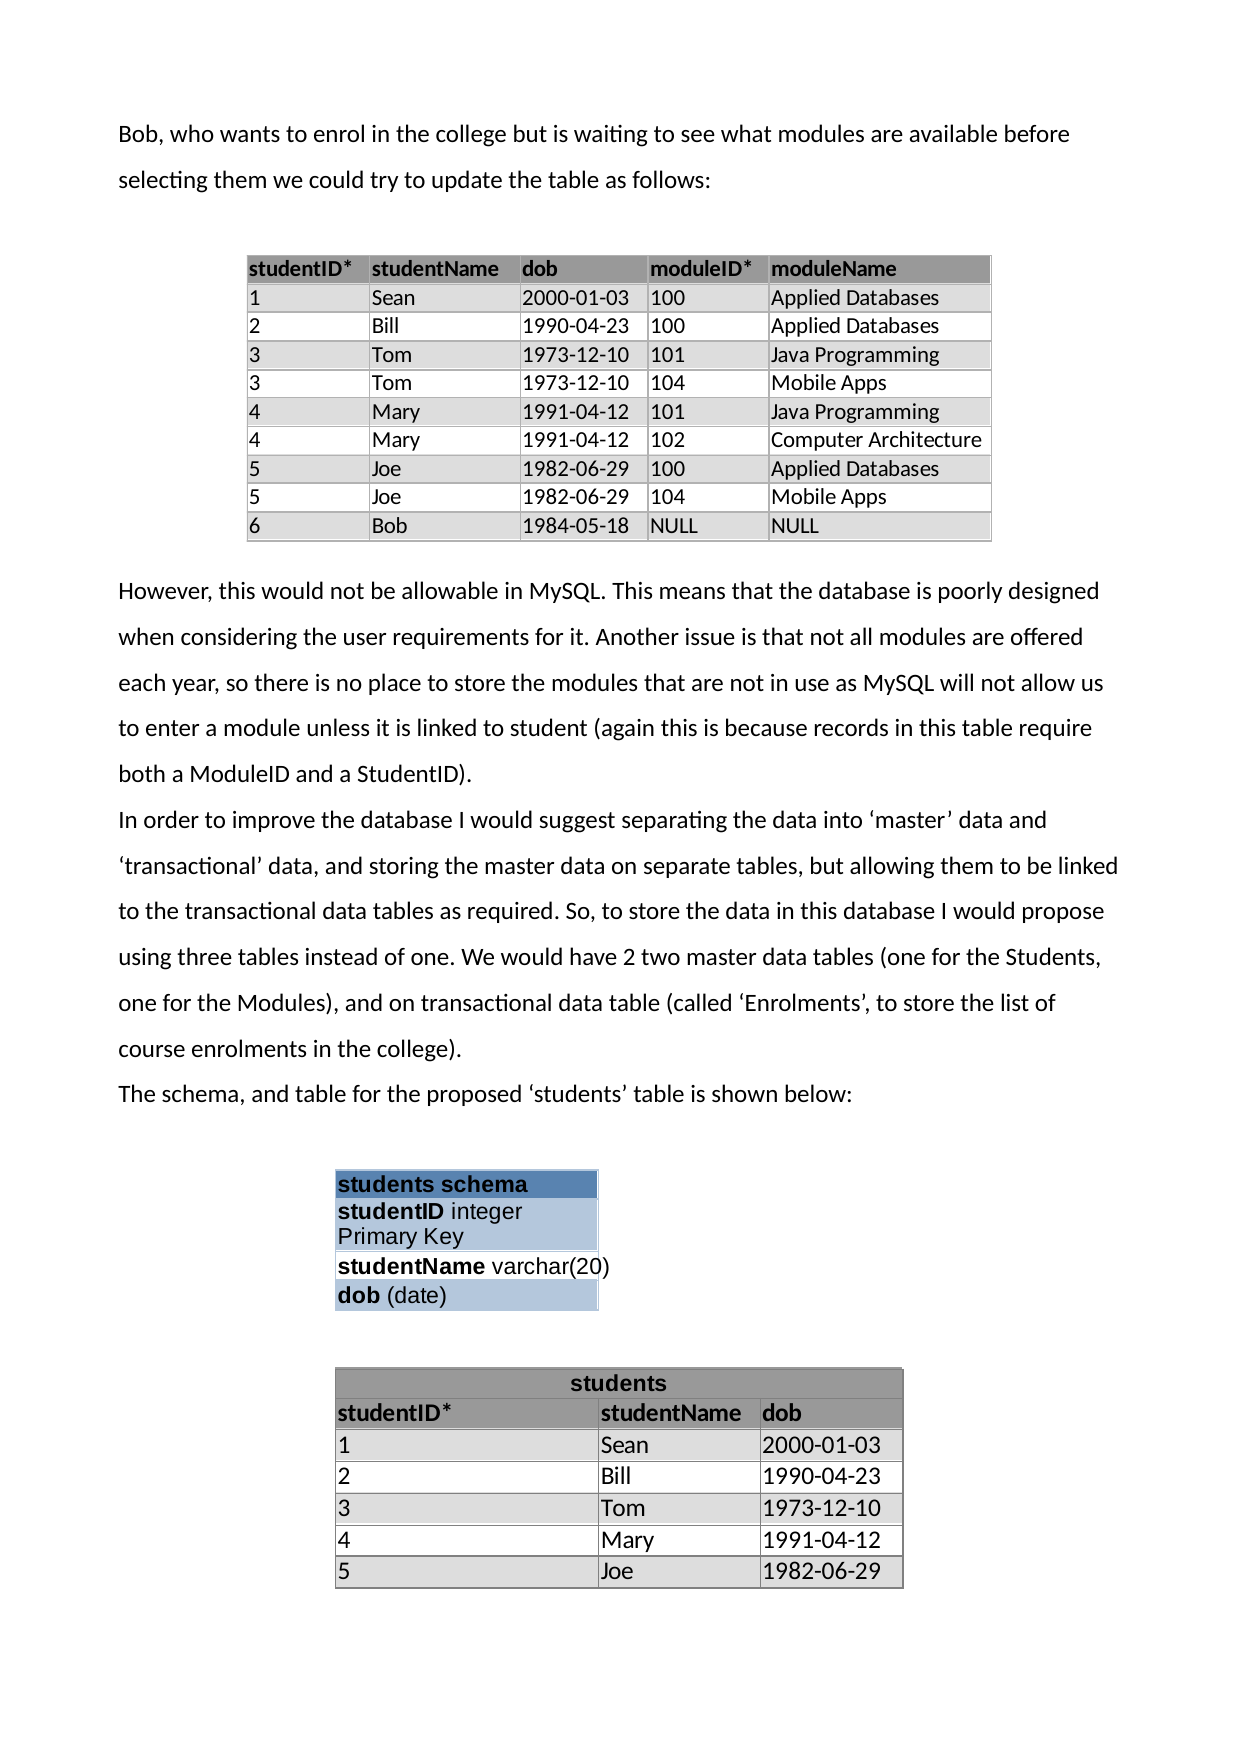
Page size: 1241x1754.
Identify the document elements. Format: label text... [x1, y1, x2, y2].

text In order to improve the database I would suggest separating the data into ‘master’ data and ‘transactional’ data, and storing the master data on separate tables, but allowing them to be linked to the transactional data tables as required. So, to store the data in this database I would propose using three tables instead of one. We would have 2 two master data tables (one for the Students, one for the Modules), and on transactional data table (called ‘Enrolments’, to store the list of course enrolments in the college). [118, 804, 1122, 1063]
text Bob, who wants to enrol in the college but is waiting to see what modules are available before selecting them we could try to update the table as follows: [118, 118, 1122, 194]
text However, this would not be allowable in MySQL. This means that the database is poorly designed when considering the user requirements for it. Another issue is that not all modules are offered each year, so there is no place to store the modules that are not in use as MySQL will not allow us to enter a module unless it is linked to student (again this is because records in this table require both a ModuleID and a StudentID). [118, 575, 1122, 789]
text The schema, and table for the proposed ‘students’ table is shown below: [118, 1078, 1122, 1109]
